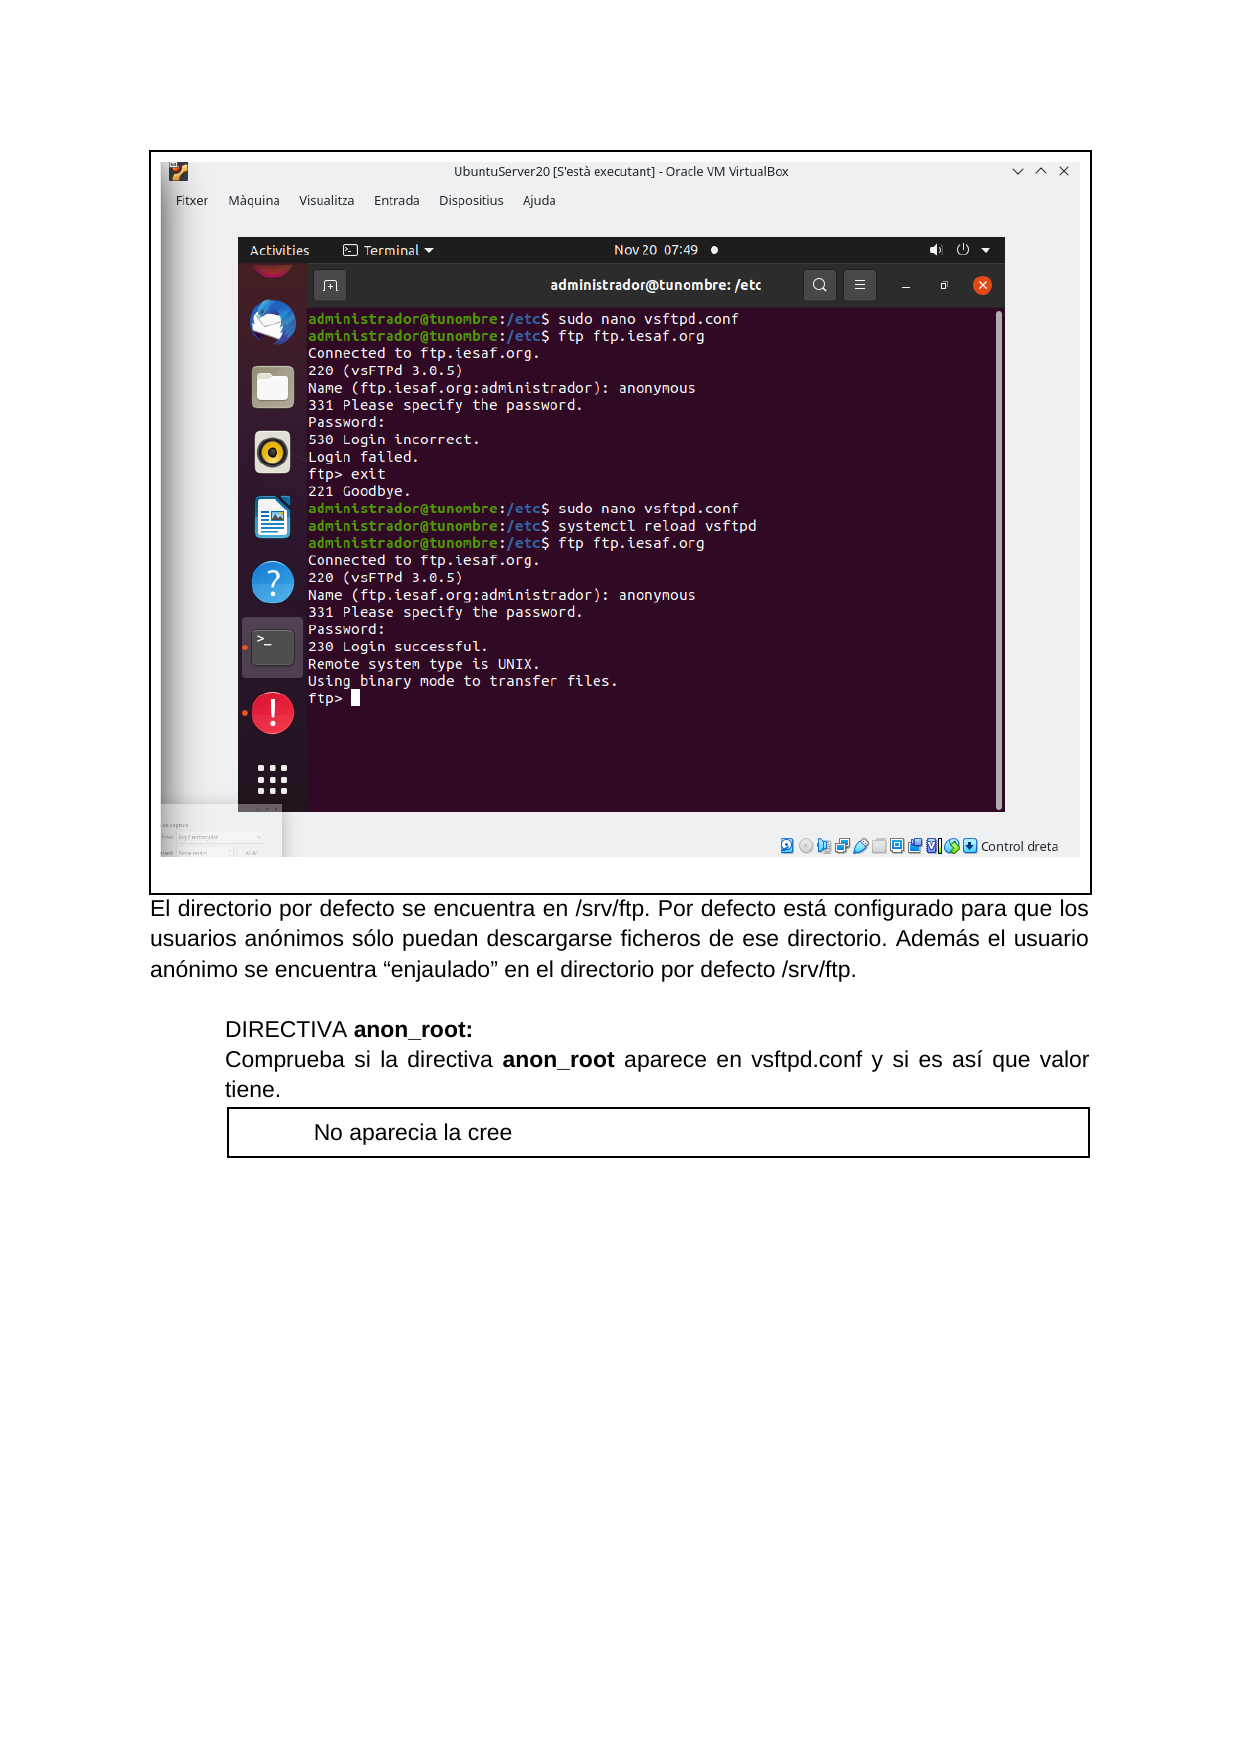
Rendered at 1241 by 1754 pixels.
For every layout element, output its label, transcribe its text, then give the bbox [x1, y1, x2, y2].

picture [160, 162, 1080, 857]
table_header [151, 152, 1090, 893]
text El directorio por defecto se encuentra en /srv/ftp. Por defecto está configurado para que los usuarios anónimos sólo puedan descargarse ficheros de ese directorio. Además el usuario anónimo se encuentra “enjaulado” en el directorio por defecto /srv/ftp. [150, 895, 1090, 982]
text DIRECTIVA anon_root: [225, 1016, 1090, 1042]
text Comprueba si la directiva anon_root aparece en vsftpd.conf y si es así que valor tiene. [225, 1046, 1090, 1103]
table_header No aparecia la cree [229, 1109, 1088, 1156]
